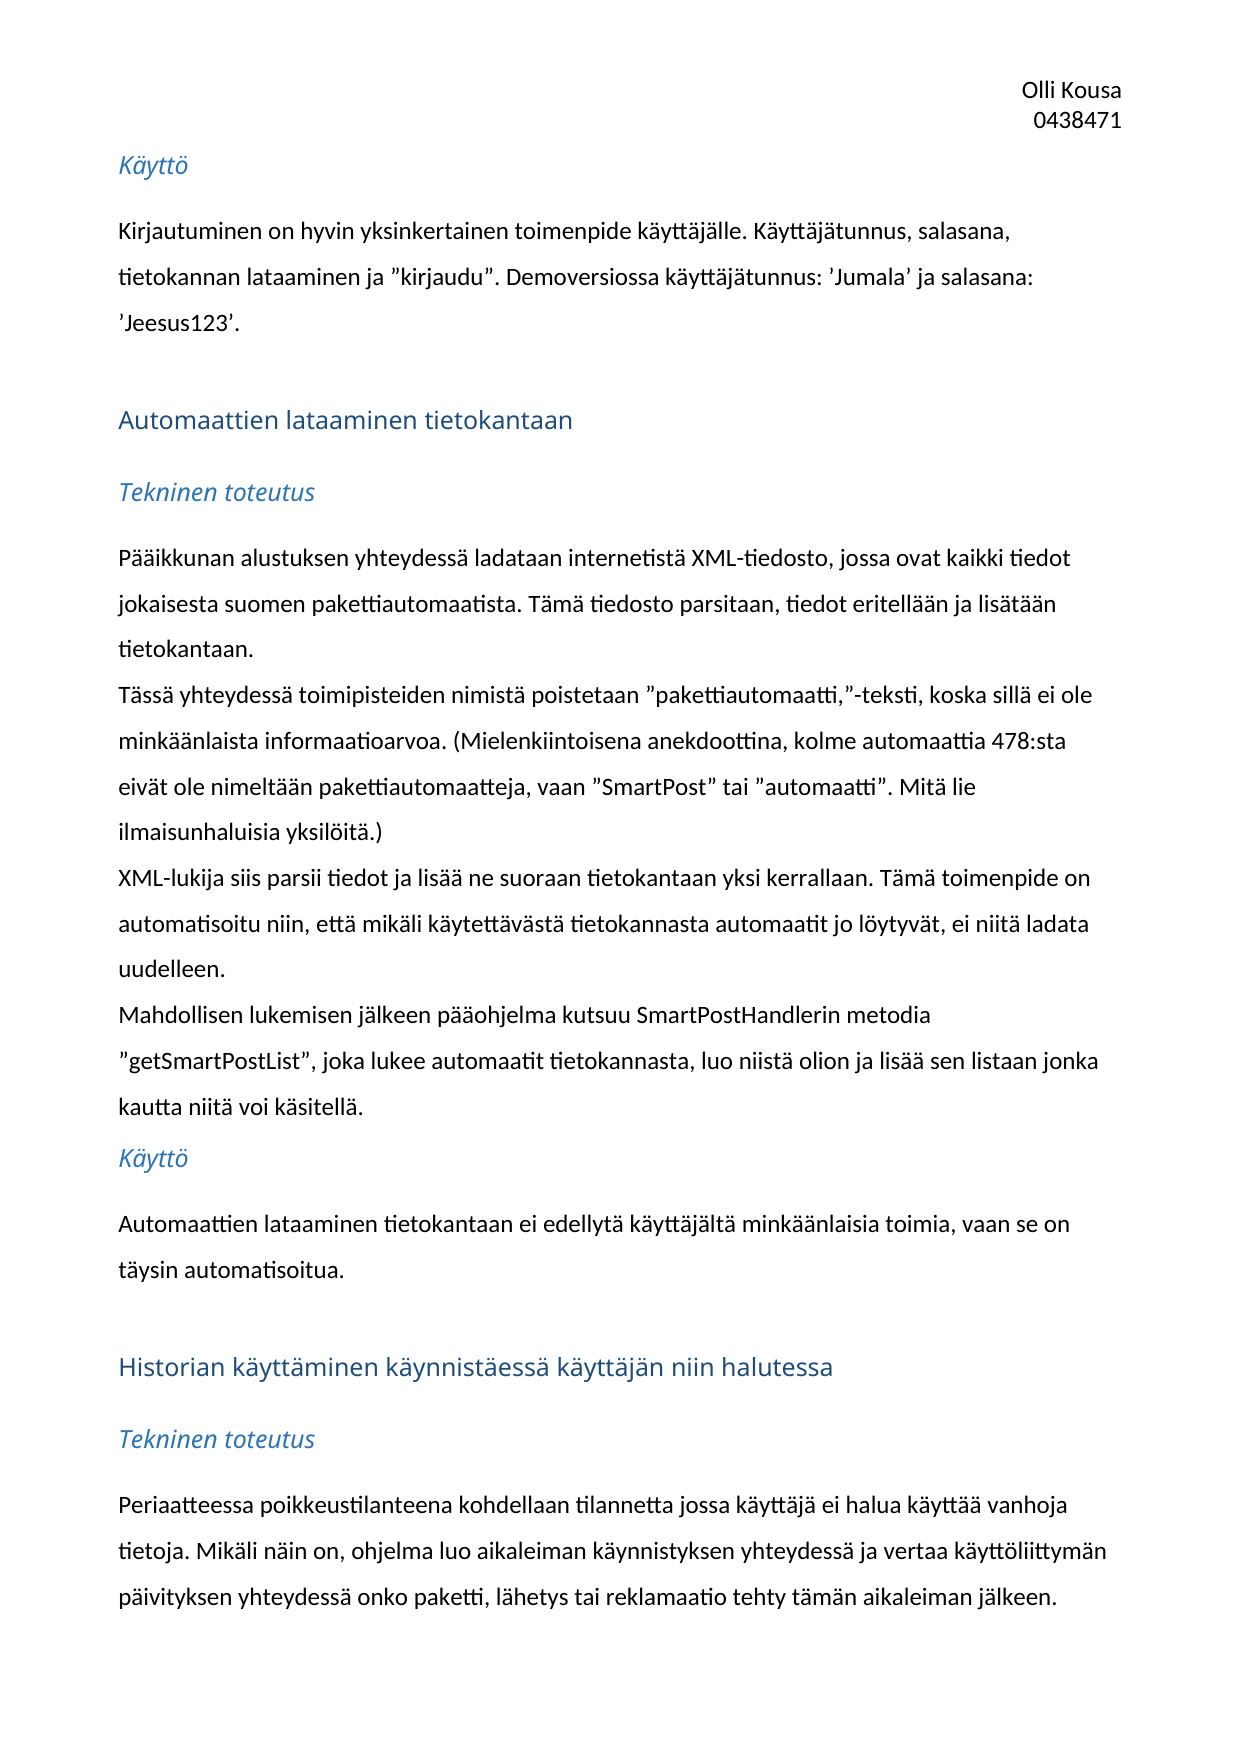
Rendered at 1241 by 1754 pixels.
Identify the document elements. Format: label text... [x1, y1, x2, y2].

text XML-lukija siis parsii tiedot ja lisää ne suoraan tietokantaan yksi kerrallaan. Tämä toimenpide on automatisoitu niin, että mikäli käytettävästä tietokannasta automaatit jo löytyvät, ei niitä ladata uudelleen. [118, 862, 1122, 984]
subtitle Tekninen toteutus [118, 1422, 1122, 1456]
text Automaattien lataaminen tietokantaan ei edellytä käyttäjältä minkäänlaisia toimia, vaan se on täysin automatisoitua. [118, 1208, 1122, 1284]
text Kirjautuminen on hyvin yksinkertainen toimenpide käyttäjälle. Käyttäjätunnus, salasana, tietokannan lataaminen ja ”kirjaudu”. Demoversiossa käyttäjätunnus: ’Jumala’ ja salasana: ’Jeesus123’. [118, 215, 1122, 337]
text Mahdollisen lukemisen jälkeen pääohjelma kutsuu SmartPostHandlerin metodia ”getSmartPostList”, joka lukee automaatit tietokannasta, luo niistä olion ja lisää sen listaan jonka kautta niitä voi käsitellä. [118, 999, 1122, 1121]
subtitle Tekninen toteutus [118, 474, 1122, 508]
subtitle Automaattien lataaminen tietokantaan [118, 402, 1122, 436]
subtitle Käyttö [118, 148, 1122, 182]
text Pääikkunan alustuksen yhteydessä ladataan internetistä XML-tiedosto, jossa ovat kaikki tiedot jokaisesta suomen pakettiautomaatista. Tämä tiedosto parsitaan, tiedot eritellään ja lisätään tietokantaan. [118, 542, 1122, 664]
text Tässä yhteydessä toimipisteiden nimistä poistetaan ”pakettiautomaatti,”-teksti, koska sillä ei ole minkäänlaista informaatioarvoa. (Mielenkiintoisena anekdoottina, kolme automaattia 478:sta eivät ole nimeltään pakettiautomaatteja, vaan ”SmartPost” tai ”automaatti”. Mitä lie ilmaisunhaluisia yksilöitä.) [118, 679, 1122, 847]
subtitle Käyttö [118, 1141, 1122, 1175]
text Periaatteessa poikkeustilanteena kohdellaan tilannetta jossa käyttäjä ei halua käyttää vanhoja tietoja. Mikäli näin on, ohjelma luo aikaleiman käynnistyksen yhteydessä ja vertaa käyttöliittymän päivityksen yhteydessä onko paketti, lähetys tai reklamaatio tehty tämän aikaleiman jälkeen. [118, 1489, 1122, 1611]
subtitle Historian käyttäminen käynnistäessä käyttäjän niin halutessa [118, 1350, 1122, 1384]
